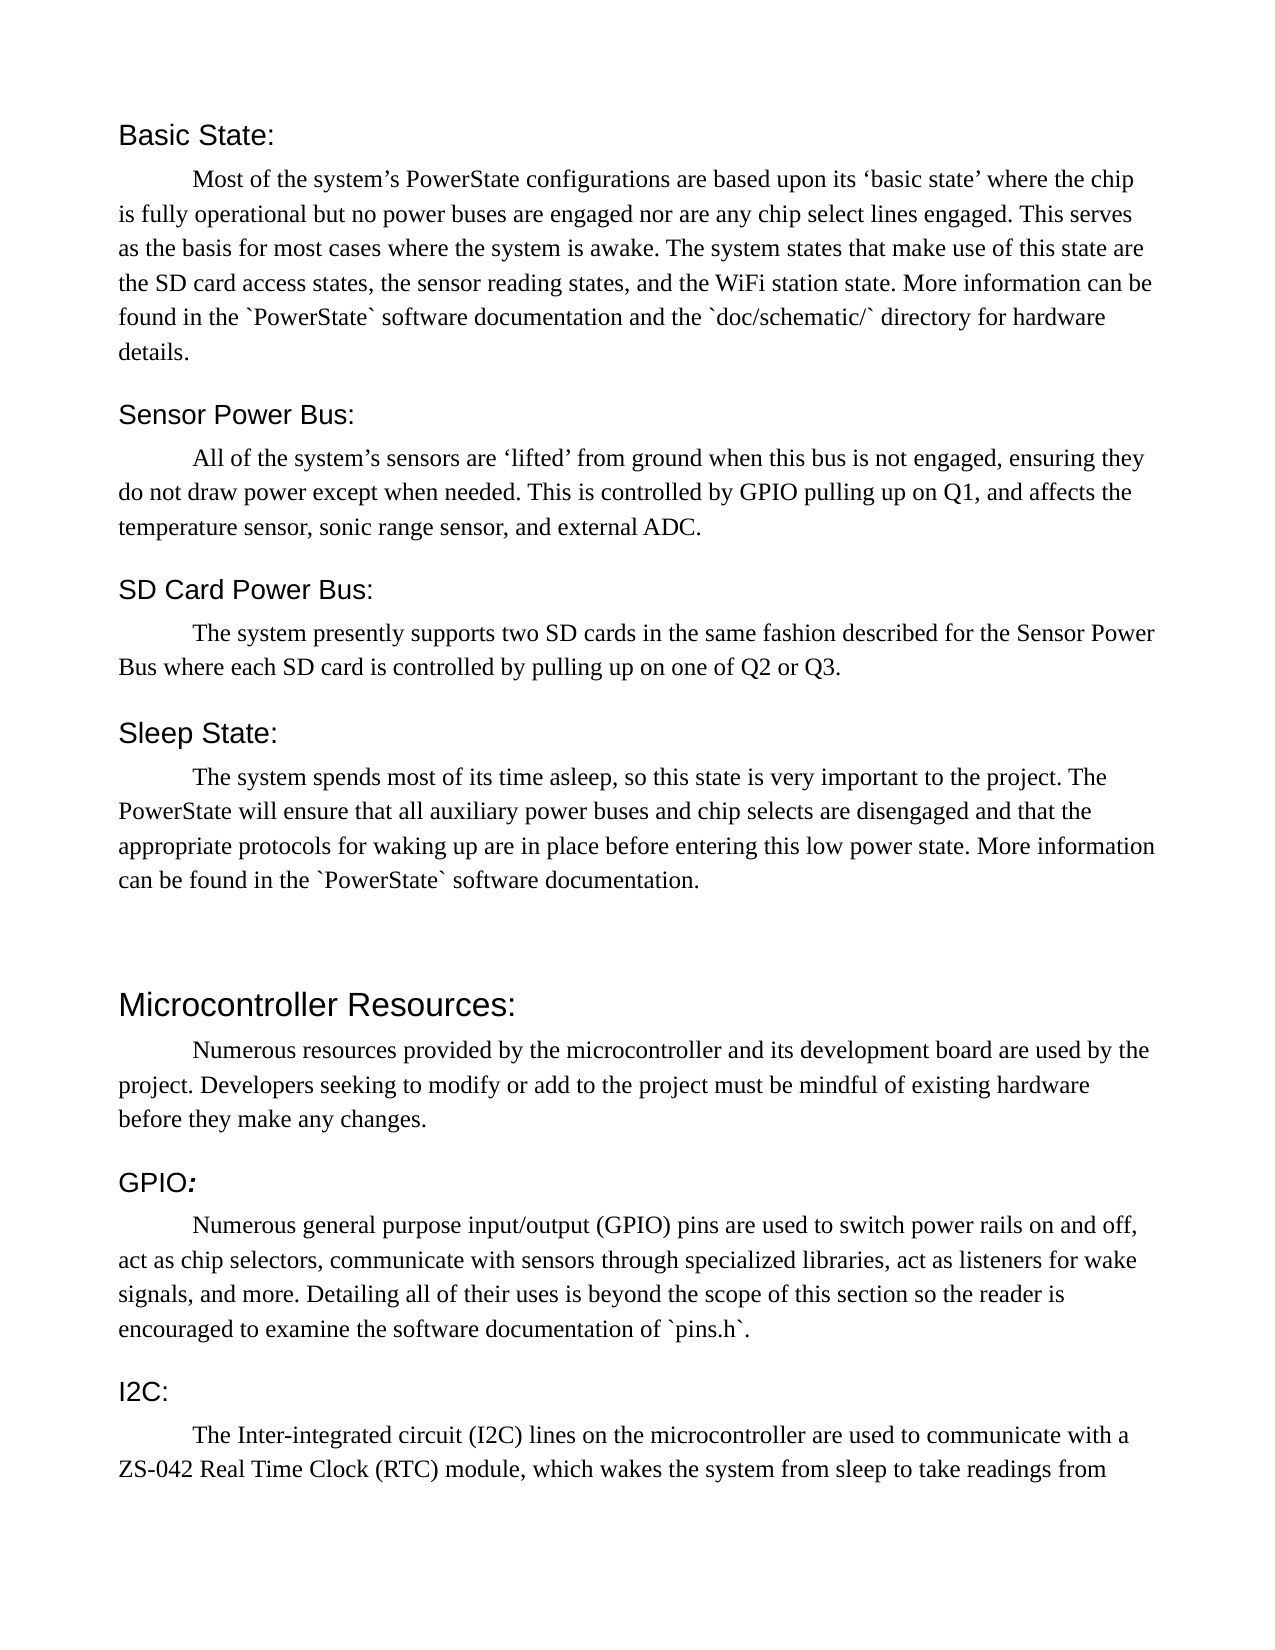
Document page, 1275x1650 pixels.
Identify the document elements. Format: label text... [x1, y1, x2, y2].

text The system spends most of its time asleep, so this state is very important to the project. The PowerState will ensure that all auxiliary power buses and chip selects are disengaged and that the appropriate protocols for waking up are in place before entering this low power state. More information can be found in the `PowerState` software documentation. [118, 762, 1157, 894]
subtitle Sensor Power Bus: [118, 398, 1157, 430]
subtitle Basic State: [118, 118, 1157, 152]
subtitle Microcontroller Resources: [118, 984, 1157, 1023]
text All of the system’s sensors are ‘lifted’ from ground when this bus is not engaged, ensuring they do not draw power except when needed. This is controlled by GPIO pulling up on Q1, and affects the temperature sensor, sonic range sensor, and external ADC. [118, 443, 1157, 540]
subtitle I2C: [118, 1375, 1157, 1407]
text Numerous resources provided by the microcontroller and its development board are used by the project. Developers seeking to modify or add to the project must be mindful of existing hardware before they make any changes. [118, 1036, 1157, 1133]
text Numerous general purpose input/output (GPIO) pins are used to switch power rails on and off, act as chip selectors, communicate with sensors through specialized libraries, act as listeners for wake signals, and more. Detailing all of their uses is beyond the scope of this section so the reader is encouraged to examine the software documentation of `pins.h`. [118, 1210, 1157, 1343]
text The Inter-integrated circuit (I2C) lines on the microcontroller are used to communicate with a ZS-042 Real Time Clock (RTC) module, which wakes the system from sleep to take readings from [118, 1420, 1157, 1483]
subtitle Sleep State: [118, 716, 1157, 749]
subtitle GPIO: [118, 1166, 1157, 1198]
text The system presently supports two SD cards in the same fashion described for the Sensor Power Bus where each SD card is controlled by pulling up on one of Q2 or Q3. [118, 618, 1157, 681]
subtitle SD Card Power Bus: [118, 573, 1157, 605]
text Most of the system’s PowerState configurations are based upon its ‘basic state’ where the chip is fully operational but no power buses are engaged nor are any chip select lines engaged. This serves as the basis for most cases where the system is awake. The system states that make use of this state are the SD card access states, the sensor reading states, and the WiFi station state. More information can be found in the `PowerState` software documentation and the `doc/schematic/` directory for hardware details. [118, 164, 1157, 366]
